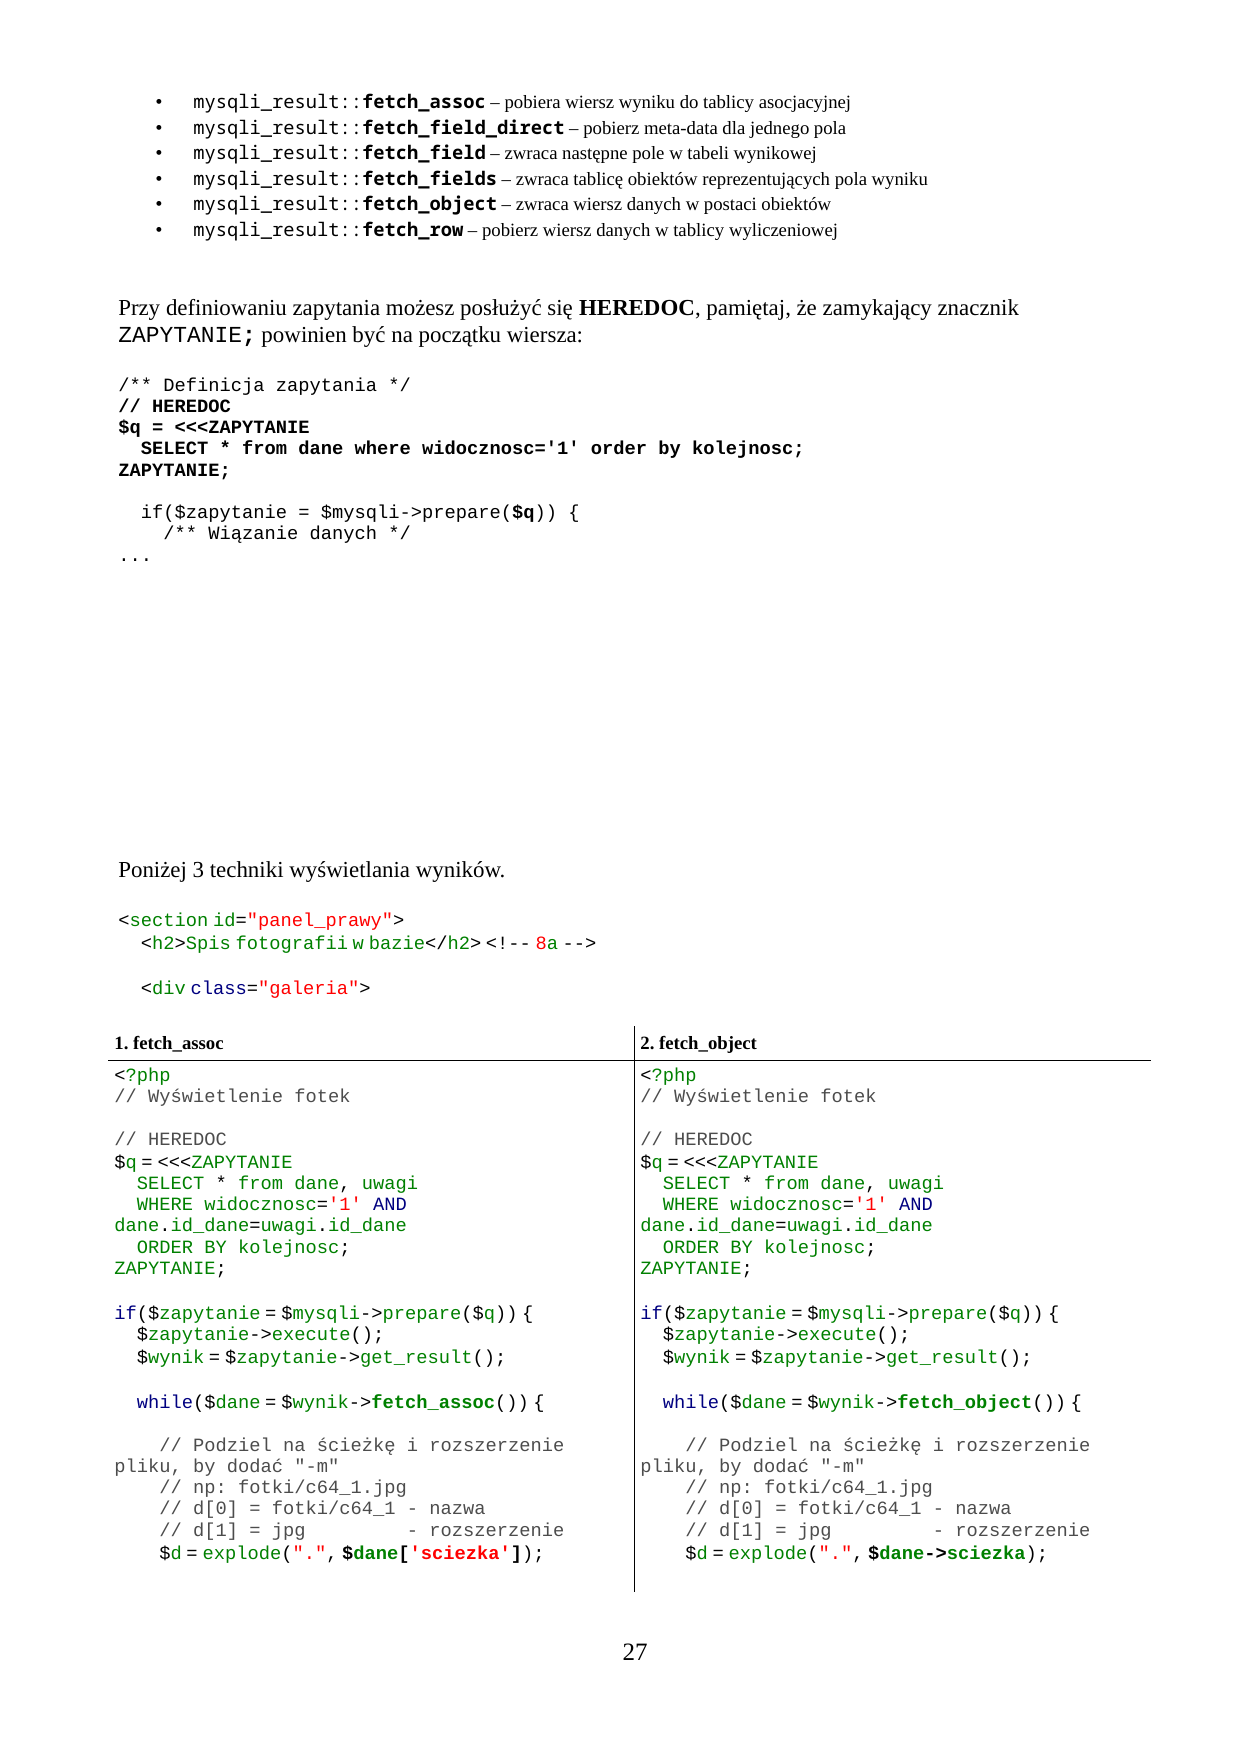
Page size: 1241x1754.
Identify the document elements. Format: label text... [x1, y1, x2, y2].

list mysqli_result::fetch_fields – zwraca tablicę obiektów reprezentujących pola wyniku [156, 165, 1152, 191]
text <div class="galeria"> [118, 977, 1152, 1000]
text Poniżej 3 techniki wyświetlania wyników. [118, 856, 1152, 883]
text /** Wiązanie danych */ [118, 524, 1152, 545]
list mysqli_result::fetch_row – pobierz wiersz danych w tablicy wyliczeniowej [156, 216, 1152, 242]
list mysqli_result::fetch_assoc – pobiera wiersz wyniku do tablicy asocjacyjnej [156, 88, 1152, 114]
table_header 1. fetch_assoc [108, 1026, 634, 1059]
table_cell <?php // Wyświetlenie fotek // HEREDOC $q = <<<ZAPYTANIE SELECT * from dane, uwagi WHERE widocznosc='1' AND dane.id_dane=uwagi.id_dane ORDER BY kolejnosc; ZAPYTANIE; if($zapytanie = $mysqli->prepare($q)) { $zapytanie->execute(); $wynik = $zapytanie->get_result(); while($dane = $wynik->fetch_object()) { // Podziel na ścieżkę i rozszerzenie pliku, by dodać "-m" // np: fotki/c64_1.jpg // d[0] = fotki/c64_1 - nazwa // d[1] = jpg - rozszerzenie $d = explode(".", $dane->sciezka); [635, 1061, 1151, 1592]
text $q = <<<ZAPYTANIE [118, 418, 1152, 439]
text if($zapytanie = $mysqli->prepare($q)) { [118, 503, 1152, 524]
list mysqli_result::fetch_object – zwraca wiersz danych w postaci obiektów [156, 191, 1152, 216]
text ZAPYTANIE; [118, 460, 1152, 482]
text ... [118, 545, 1152, 567]
text /** Definicja zapytania */ [118, 375, 1152, 397]
text SELECT * from dane where widocznosc='1' order by kolejnosc; [118, 439, 1152, 460]
text Przy definiowaniu zapytania możesz posłużyć się HEREDOC, pamiętaj, że zamykający znacznik ZAPYTANIE; powinien być na początku wiersza: [118, 294, 1152, 349]
list mysqli_result::fetch_field – zwraca następne pole w tabeli wynikowej [156, 139, 1152, 165]
table_cell <?php // Wyświetlenie fotek // HEREDOC $q = <<<ZAPYTANIE SELECT * from dane, uwagi WHERE widocznosc='1' AND dane.id_dane=uwagi.id_dane ORDER BY kolejnosc; ZAPYTANIE; if($zapytanie = $mysqli->prepare($q)) { $zapytanie->execute(); $wynik = $zapytanie->get_result(); while($dane = $wynik->fetch_assoc()) { // Podziel na ścieżkę i rozszerzenie pliku, by dodać "-m" // np: fotki/c64_1.jpg // d[0] = fotki/c64_1 - nazwa // d[1] = jpg - rozszerzenie $d = explode(".", $dane['sciezka']); [108, 1061, 634, 1592]
list mysqli_result::fetch_field_direct – pobierz meta-data dla jednego pola [156, 114, 1152, 139]
text <h2>Spis fotografii w bazie</h2> <!-- 8a --> [118, 932, 1152, 955]
text <section id="panel_prawy"> [118, 909, 1152, 932]
text // HEREDOC [118, 397, 1152, 418]
table_header 2. fetch_object [635, 1026, 1151, 1059]
